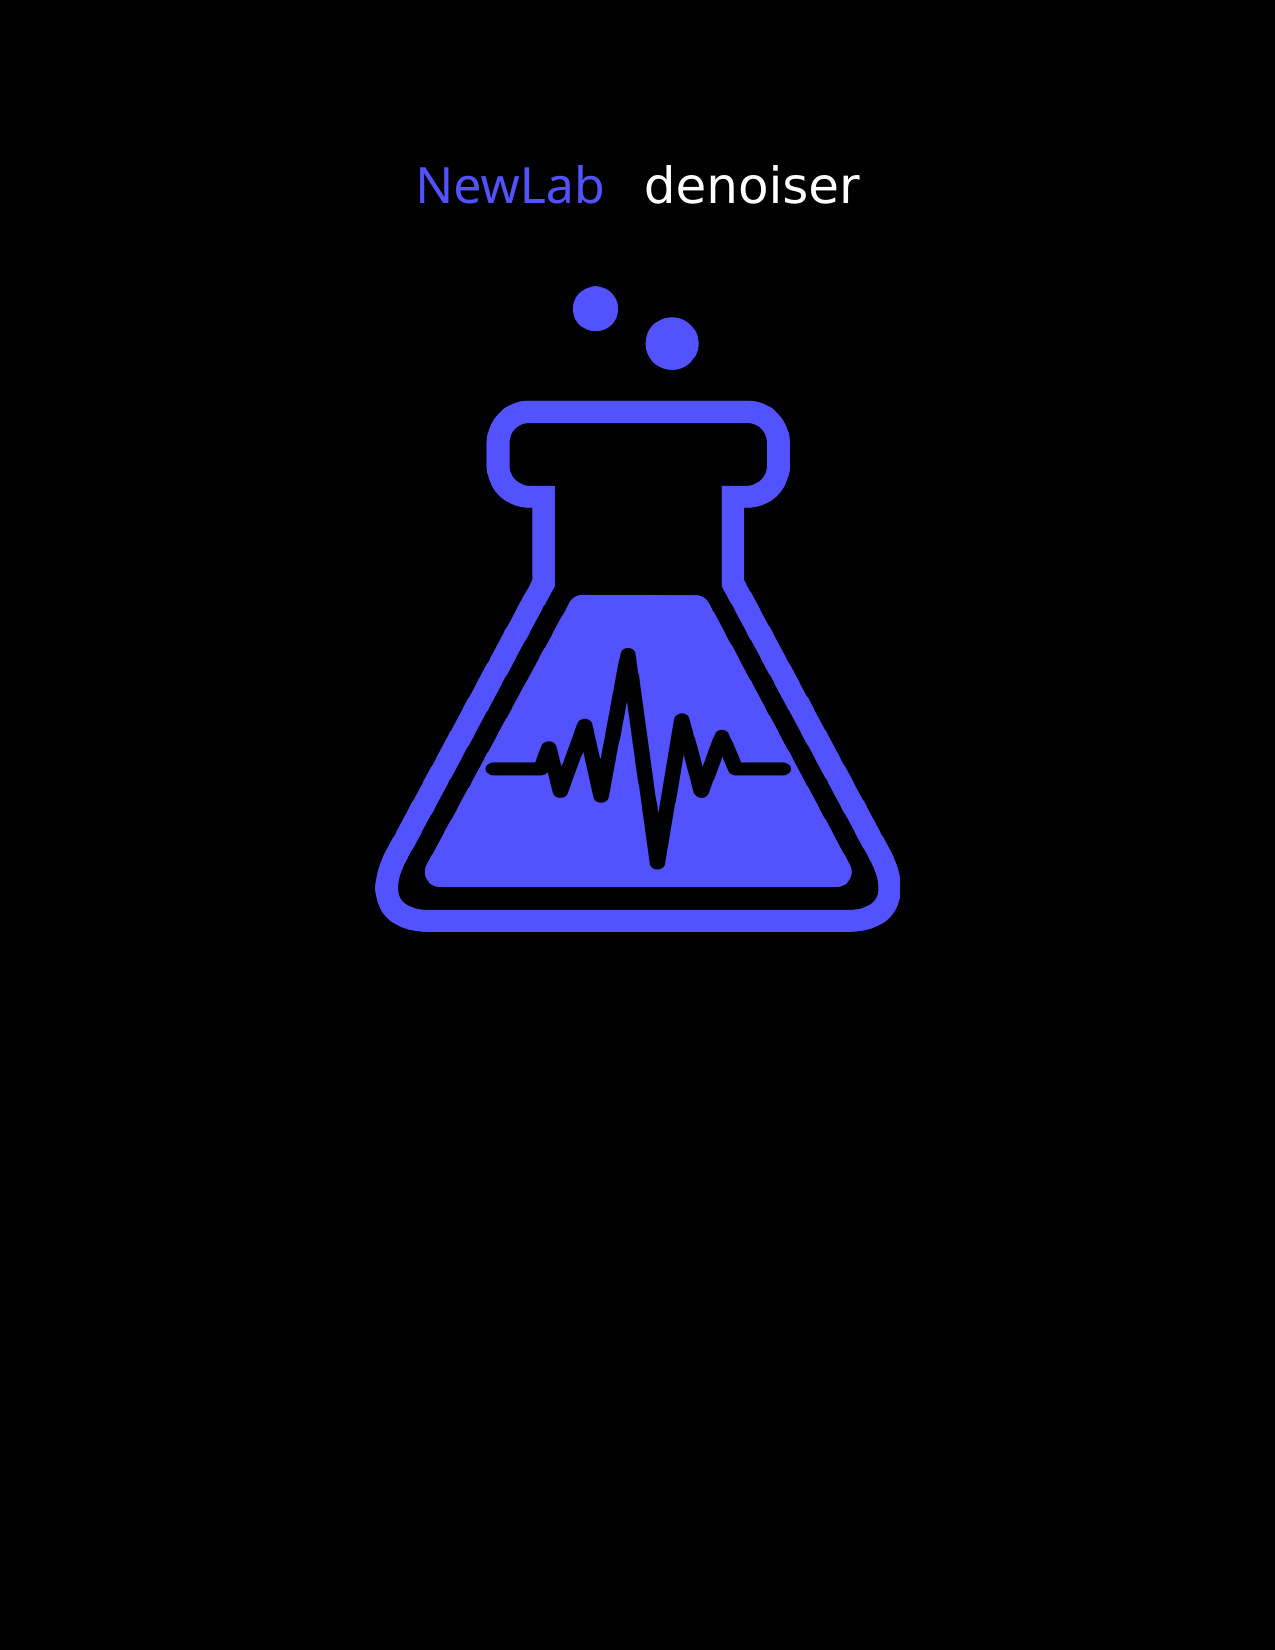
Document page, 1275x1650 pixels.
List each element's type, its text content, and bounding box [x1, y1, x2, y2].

picture [375, 286, 901, 932]
text NewLab denoiser [187, 150, 1087, 218]
